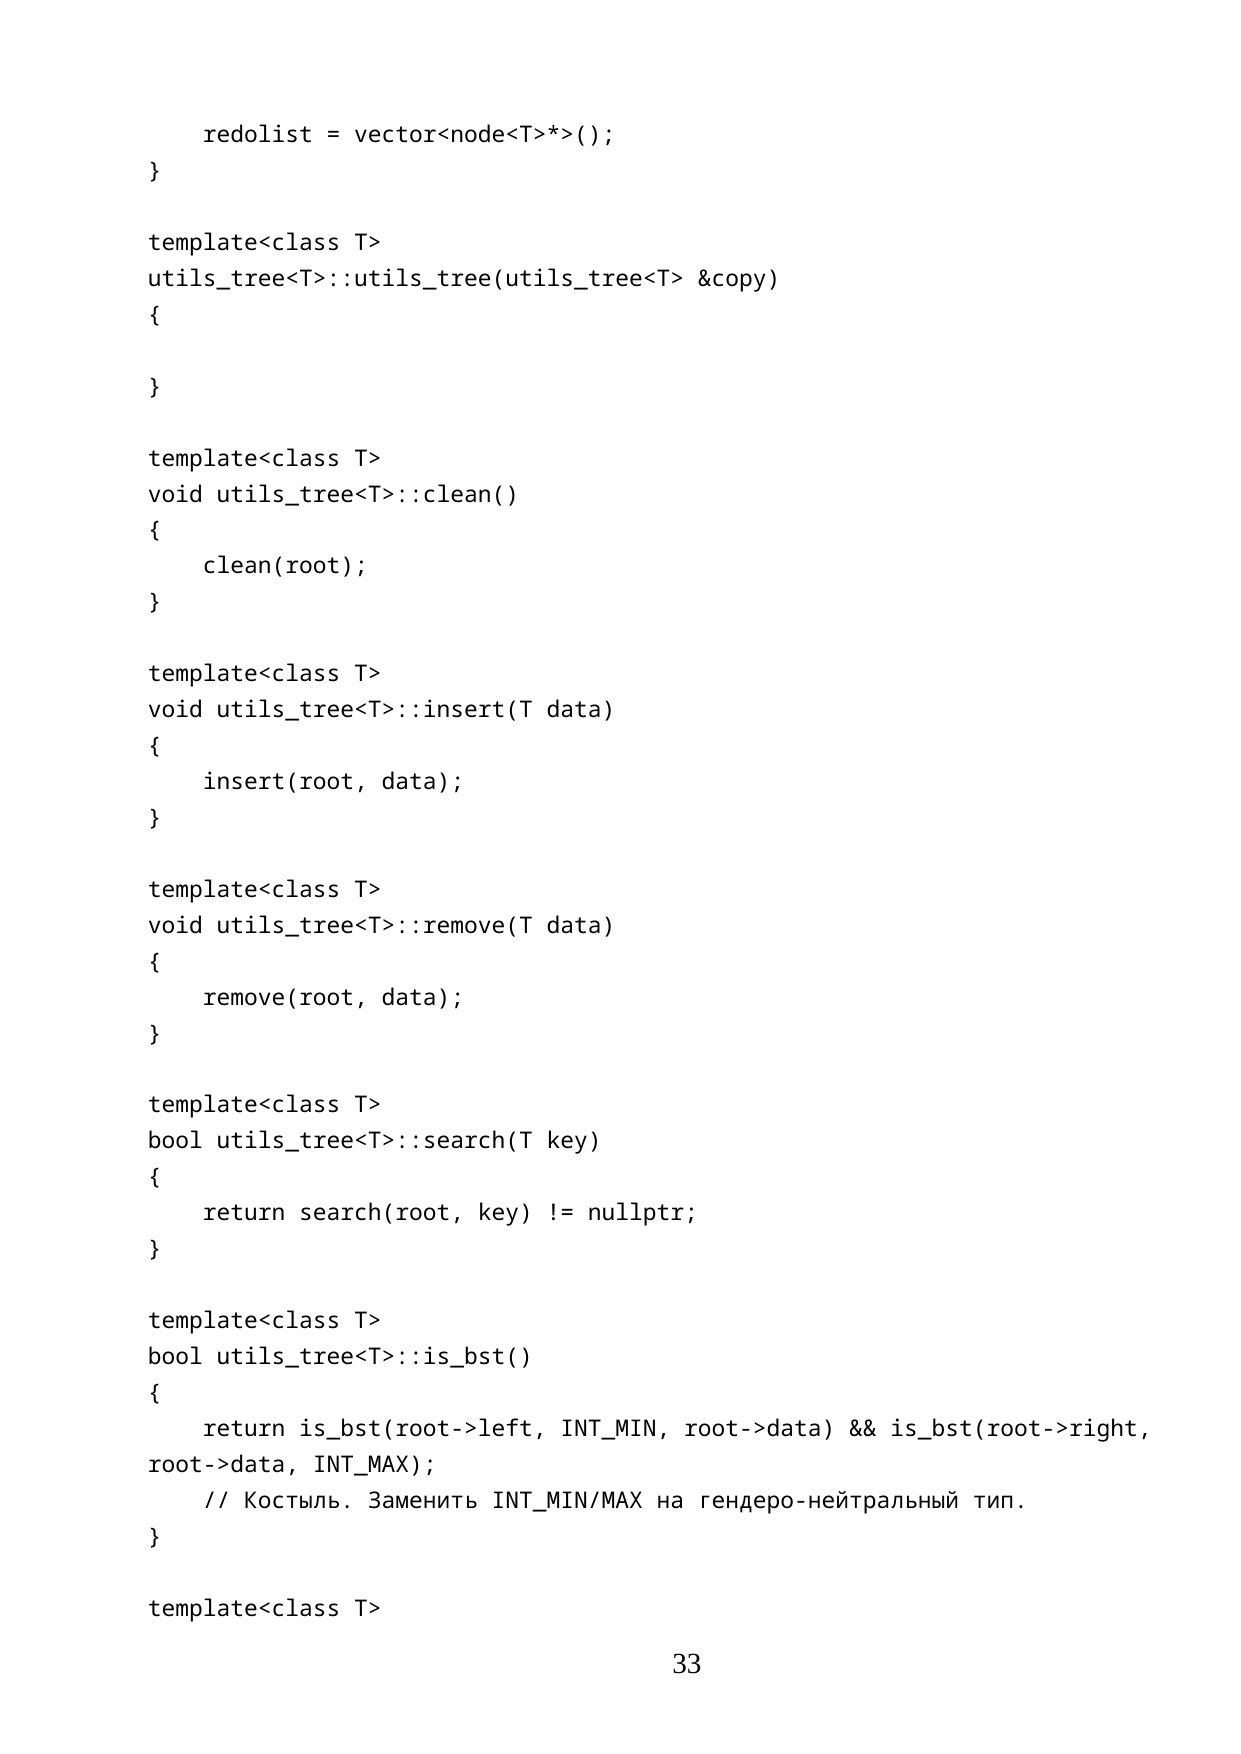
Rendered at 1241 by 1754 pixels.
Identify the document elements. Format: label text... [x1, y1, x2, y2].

text } [148, 154, 1152, 185]
text } [148, 1520, 1152, 1551]
text } [148, 1017, 1152, 1048]
text redolist = vector<node<T>*>(); [148, 118, 1152, 149]
text remove(root, data); [148, 981, 1152, 1012]
text { [148, 1376, 1152, 1407]
text { [148, 1160, 1152, 1192]
text void utils_tree<T>::clean() [148, 477, 1152, 509]
text } [148, 801, 1152, 832]
text { [148, 945, 1152, 976]
text void utils_tree<T>::remove(T data) [148, 909, 1152, 940]
text } [148, 585, 1152, 617]
text // Костыль. Заменить INT_MIN/MAX на гендеро-нейтральный тип. [148, 1484, 1152, 1515]
text insert(root, data); [148, 765, 1152, 796]
text bool utils_tree<T>::is_bst() [148, 1340, 1152, 1371]
text { [148, 513, 1152, 545]
text clean(root); [148, 549, 1152, 581]
text template<class T> [148, 873, 1152, 904]
text template<class T> [148, 226, 1152, 257]
text template<class T> [148, 1592, 1152, 1623]
text template<class T> [148, 1304, 1152, 1335]
text { [148, 298, 1152, 329]
text } [148, 370, 1152, 401]
text template<class T> [148, 442, 1152, 473]
text return search(root, key) != nullptr; [148, 1196, 1152, 1227]
text template<class T> [148, 1088, 1152, 1120]
text { [148, 729, 1152, 760]
text return is_bst(root->left, INT_MIN, root->data) && is_bst(root->right, root->data, INT_MAX); [148, 1412, 1152, 1479]
text bool utils_tree<T>::search(T key) [148, 1124, 1152, 1156]
text template<class T> [148, 657, 1152, 688]
text } [148, 1232, 1152, 1263]
text void utils_tree<T>::insert(T data) [148, 693, 1152, 724]
text utils_tree<T>::utils_tree(utils_tree<T> &copy) [148, 262, 1152, 293]
